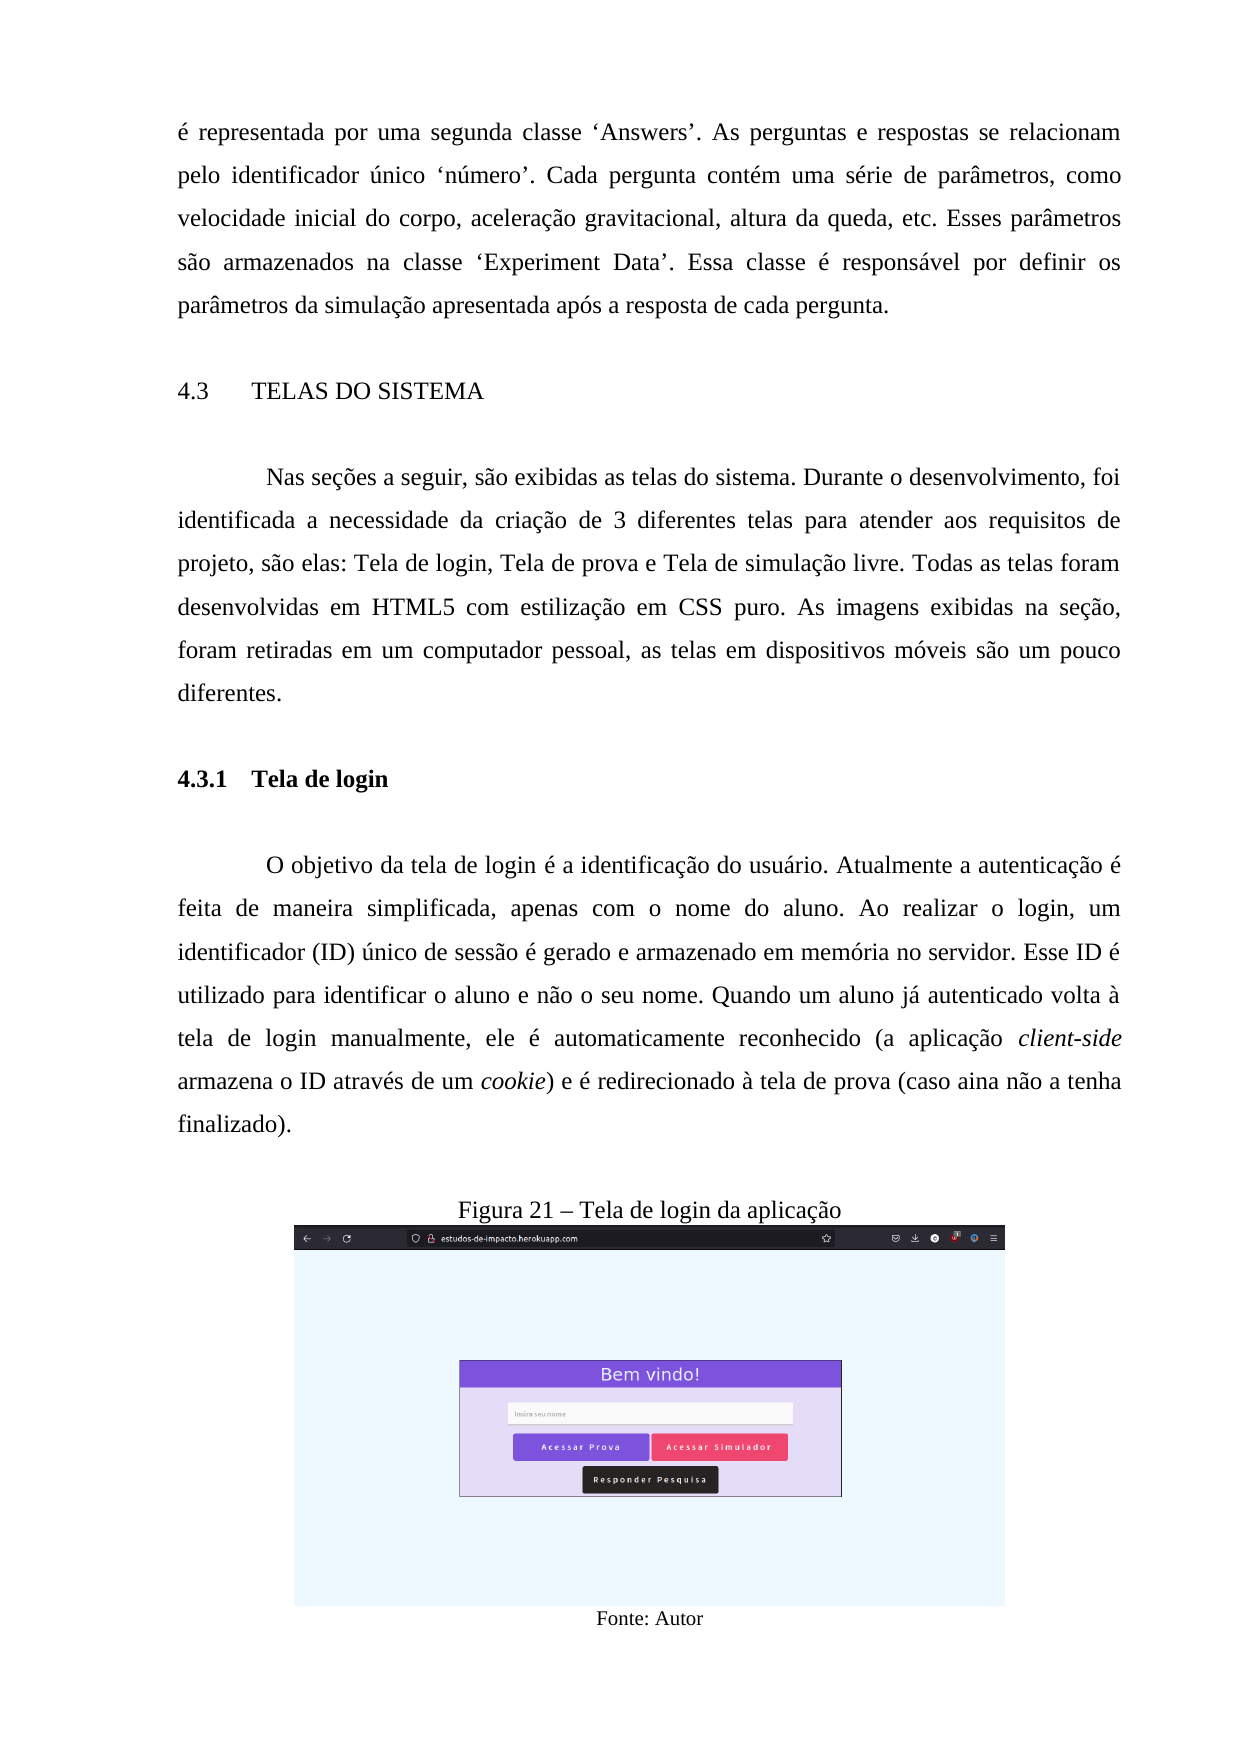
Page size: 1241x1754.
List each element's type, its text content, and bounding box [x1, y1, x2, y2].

picture [294, 1225, 1005, 1606]
text é representada por uma segunda classe ‘Answers’. As perguntas e respostas se relacionam pelo identificador único ‘número’. Cada pergunta contém uma série de parâmetros, como velocidade inicial do corpo, aceleração gravitacional, altura da queda, etc. Esses parâmetros são armazenados na classe ‘Experiment Data’. Essa classe é responsável por definir os parâmetros da simulação apresentada após a resposta de cada pergunta. [177, 117, 1122, 318]
subtitle Telas do sistema [0, 376, 1240, 405]
subtitle Tela de login [0, 764, 1240, 793]
text Figura 21 – Tela de login da aplicação [0, 1195, 1240, 1224]
text O objetivo da tela de login é a identificação do usuário. Atualmente a autenticação é feita de maneira simplificada, apenas com o nome do aluno. Ao realizar o login, um identificador (ID) único de sessão é gerado e armazenado em memória no servidor. Esse ID é utilizado para identificar o aluno e não o seu nome. Quando um aluno já autenticado volta à tela de login manualmente, ele é automaticamente reconhecido (a aplicação client-side armazena o ID através de um cookie) e é redirecionado à tela de prova (caso aina não a tenha finalizado). [0, 850, 1240, 1138]
text Nas seções a seguir, são exibidas as telas do sistema. Durante o desenvolvimento, foi identificada a necessidade da criação de 3 diferentes telas para atender aos requisitos de projeto, são elas: Tela de login, Tela de prova e Tela de simulação livre. Todas as telas foram desenvolvidas em HTML5 com estilização em CSS puro. As imagens exibidas na seção, foram retiradas em um computador pessoal, as telas em dispositivos móveis são um pouco diferentes. [0, 462, 1240, 707]
text Fonte: Autor [177, 1224, 1122, 1630]
